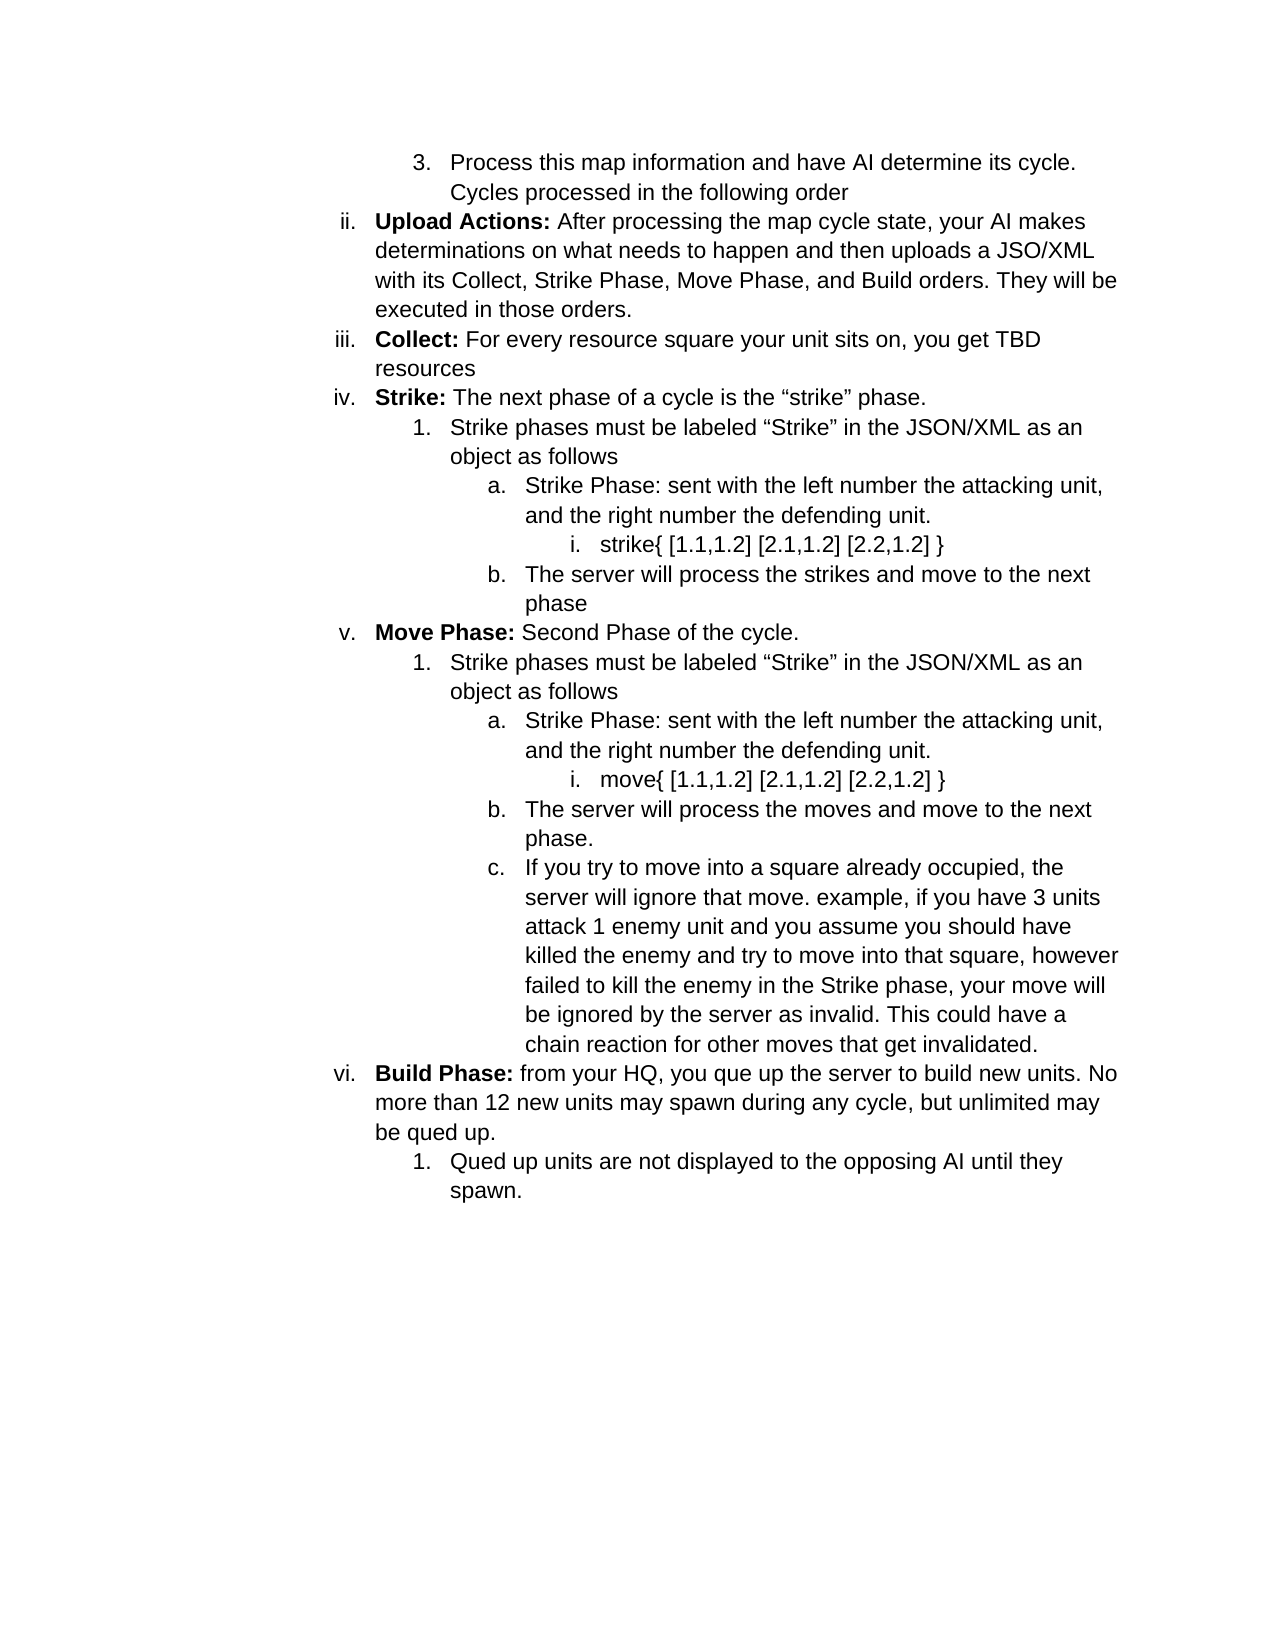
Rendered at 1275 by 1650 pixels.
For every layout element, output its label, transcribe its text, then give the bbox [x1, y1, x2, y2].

list move{ [1.1,1.2] [2.1,1.2] [2.2,1.2] } [150, 767, 1125, 792]
list Qued up units are not displayed to the opposing AI until they spawn. [412, 1149, 1125, 1204]
list Upload Actions: After processing the map cycle state, your AI makes determinations on what needs to happen and then uploads a JSO/XML with its Collect, Strike Phase, Move Phase, and Build orders. They will be executed in those orders. [150, 209, 1125, 322]
list Process this map information and have AI determine its cycle. Cycles processed in the following order [412, 150, 1125, 205]
list Move Phase: Second Phase of the cycle. [150, 620, 1125, 646]
list Strike phases must be labeled “Strike” in the JSON/XML as an object as follows [412, 414, 1125, 469]
list Collect: For every resource square your unit sits on, you get TBD resources [150, 326, 1125, 381]
list If you try to move into a square already occupied, the server will ignore that move. example, if you have 3 units attack 1 enemy unit and you assume you should have killed the enemy and try to move into that square, however failed to kill the enemy in the Strike phase, your move will be ignored by the server as invalid. This could have a chain reaction for other moves that get invalidated. [487, 855, 1125, 1057]
list Build Phase: from your HQ, you que up the server to build new units. No more than 12 new units may spawn during any cycle, but unlimited may be qued up. [150, 1061, 1125, 1145]
list Strike: The next phase of a cycle is the “strike” phase. [150, 385, 1125, 411]
list Strike Phase: sent with the left number the attacking unit, and the right number the defending unit. [487, 708, 1125, 763]
list strike{ [1.1,1.2] [2.1,1.2] [2.2,1.2] } [150, 532, 1125, 557]
list Strike phases must be labeled “Strike” in the JSON/XML as an object as follows [412, 649, 1125, 704]
list The server will process the strikes and move to the next phase [487, 561, 1125, 616]
list The server will process the moves and move to the next phase. [487, 796, 1125, 851]
list Strike Phase: sent with the left number the attacking unit, and the right number the defending unit. [487, 473, 1125, 528]
